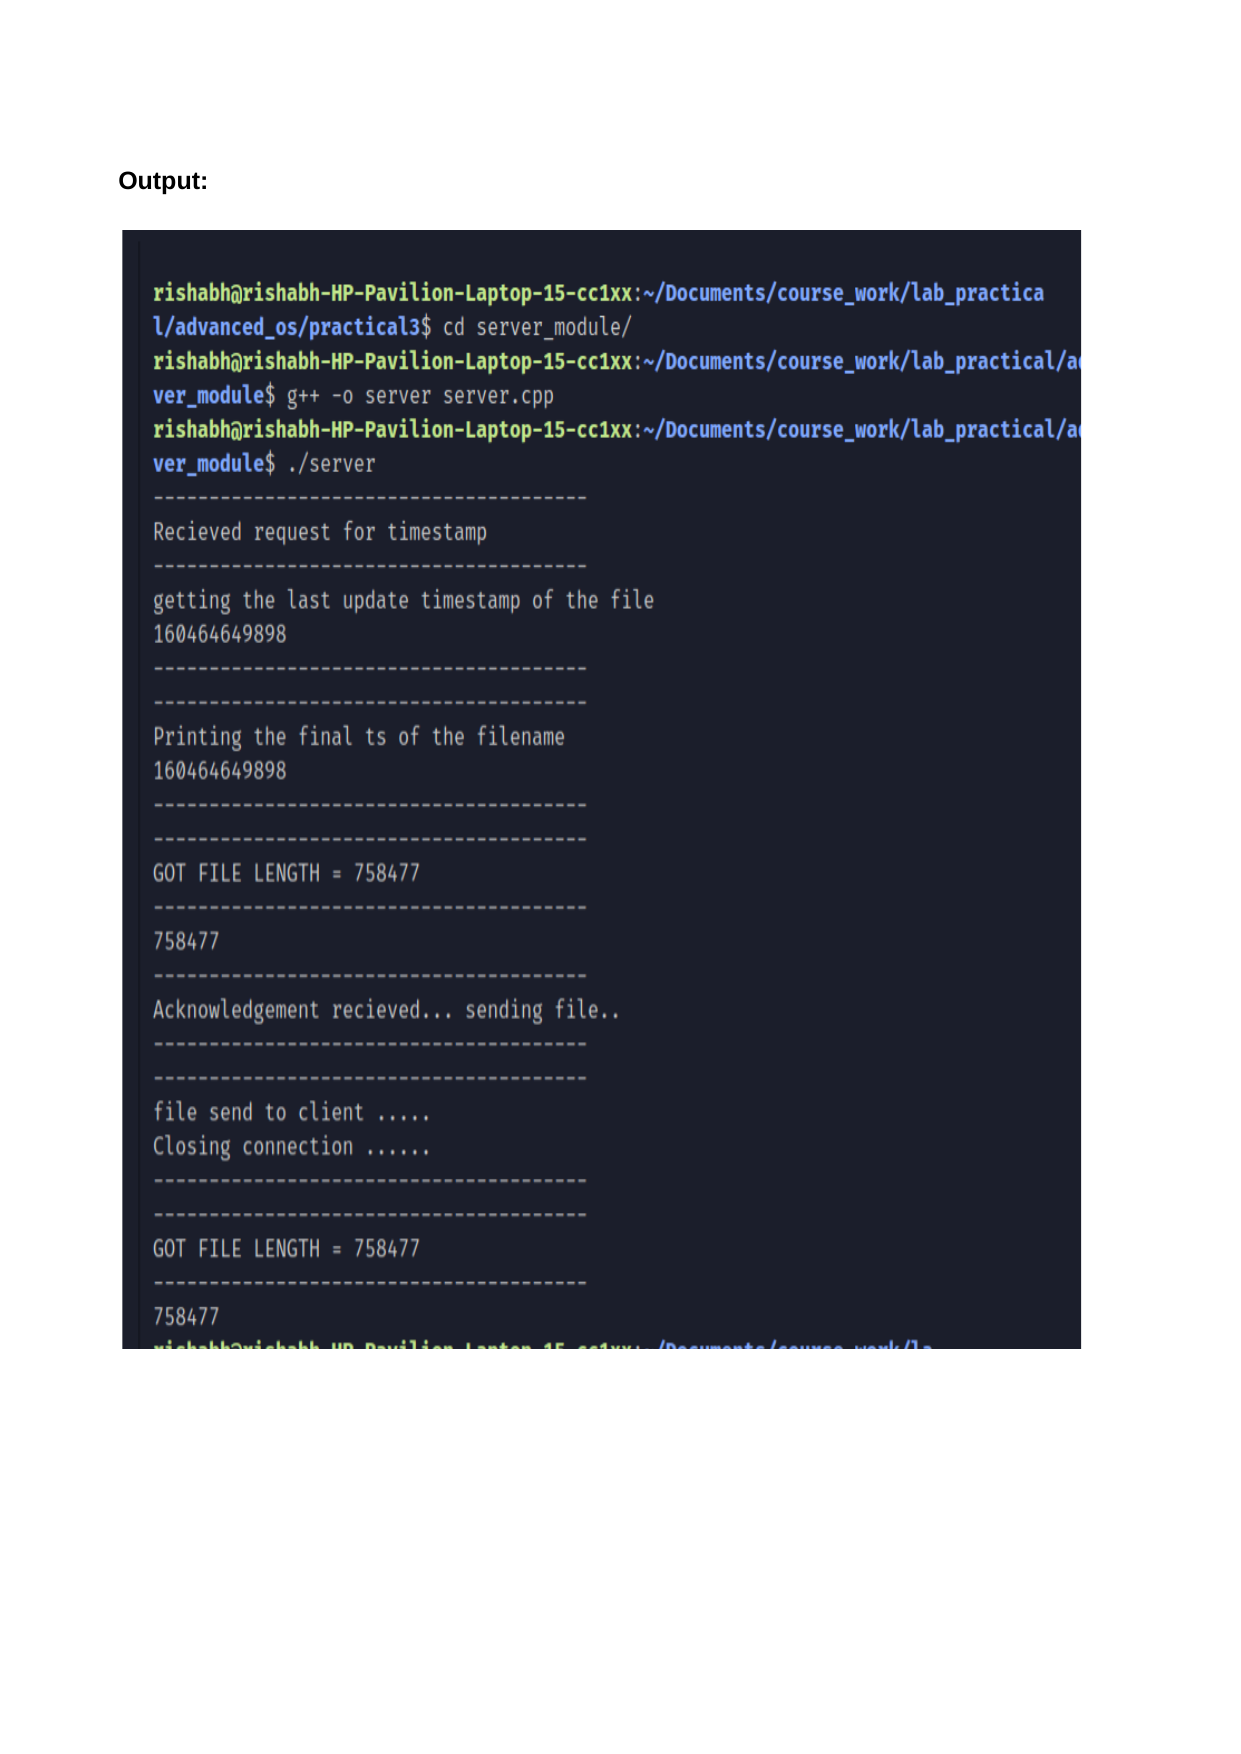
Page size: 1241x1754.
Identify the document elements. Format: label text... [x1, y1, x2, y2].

text Output: [118, 166, 1122, 194]
picture [598, 230, 1082, 1349]
